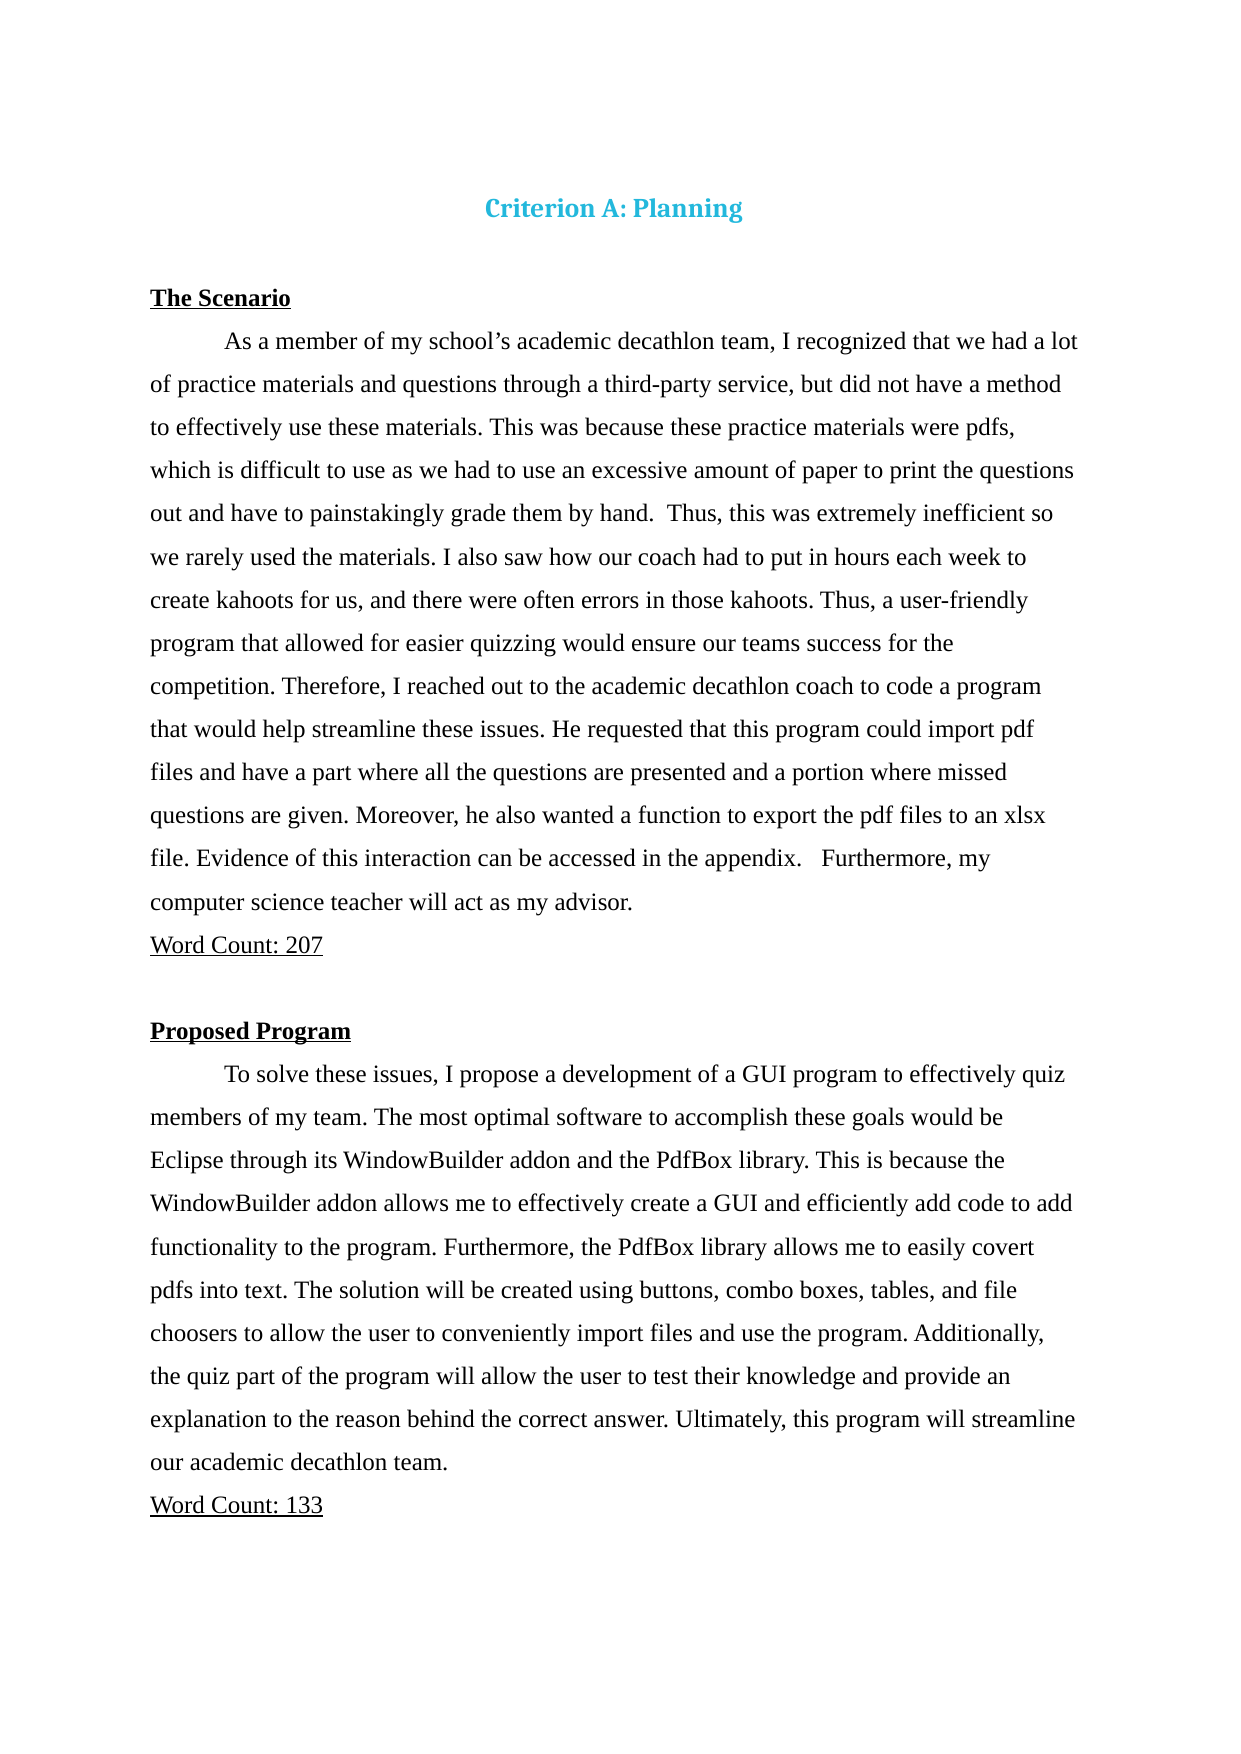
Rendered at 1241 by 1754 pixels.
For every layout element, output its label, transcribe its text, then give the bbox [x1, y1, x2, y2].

text Word Count: 207 [150, 930, 1078, 958]
text The Scenario [150, 283, 1078, 312]
text As a member of my school’s academic decathlon team, I recognized that we had a lot of practice materials and questions through a third-party service, but did not have a method to effectively use these materials. This was because these practice materials were pdfs, which is difficult to use as we had to use an excessive amount of paper to print the questions out and have to painstakingly grade them by hand. Thus, this was extremely inefficient so we rarely used the materials. I also saw how our coach had to put in hours each week to create kahoots for us, and there were often errors in those kahoots. Thus, a user-friendly program that allowed for easier quizzing would ensure our teams success for the competition. Therefore, I reached out to the academic decathlon coach to code a program that would help streamline these issues. He requested that this program could import pdf files and have a part where all the questions are presented and a portion where missed questions are given. Moreover, he also wanted a function to export the pdf files to an xlsx file. Evidence of this interaction can be accessed in the appendix. Furthermore, my computer science teacher will act as my advisor. [150, 326, 1078, 915]
text Criterion A: Planning [150, 193, 1078, 224]
text Proposed Program [150, 1016, 1078, 1045]
text To solve these issues, I propose a development of a GUI program to effectively quiz members of my team. The most optimal software to accomplish these goals would be Eclipse through its WindowBuilder addon and the PdfBox library. This is because the WindowBuilder addon allows me to effectively create a GUI and efficiently add code to add functionality to the program. Furthermore, the PdfBox library allows me to easily covert pdfs into text. The solution will be created using buttons, combo boxes, tables, and file choosers to allow the user to conveniently import files and use the program. Additionally, the quiz part of the program will allow the user to test their knowledge and provide an explanation to the reason behind the correct answer. Ultimately, this program will streamline our academic decathlon team. [150, 1059, 1078, 1476]
text Word Count: 133 [150, 1490, 1078, 1519]
